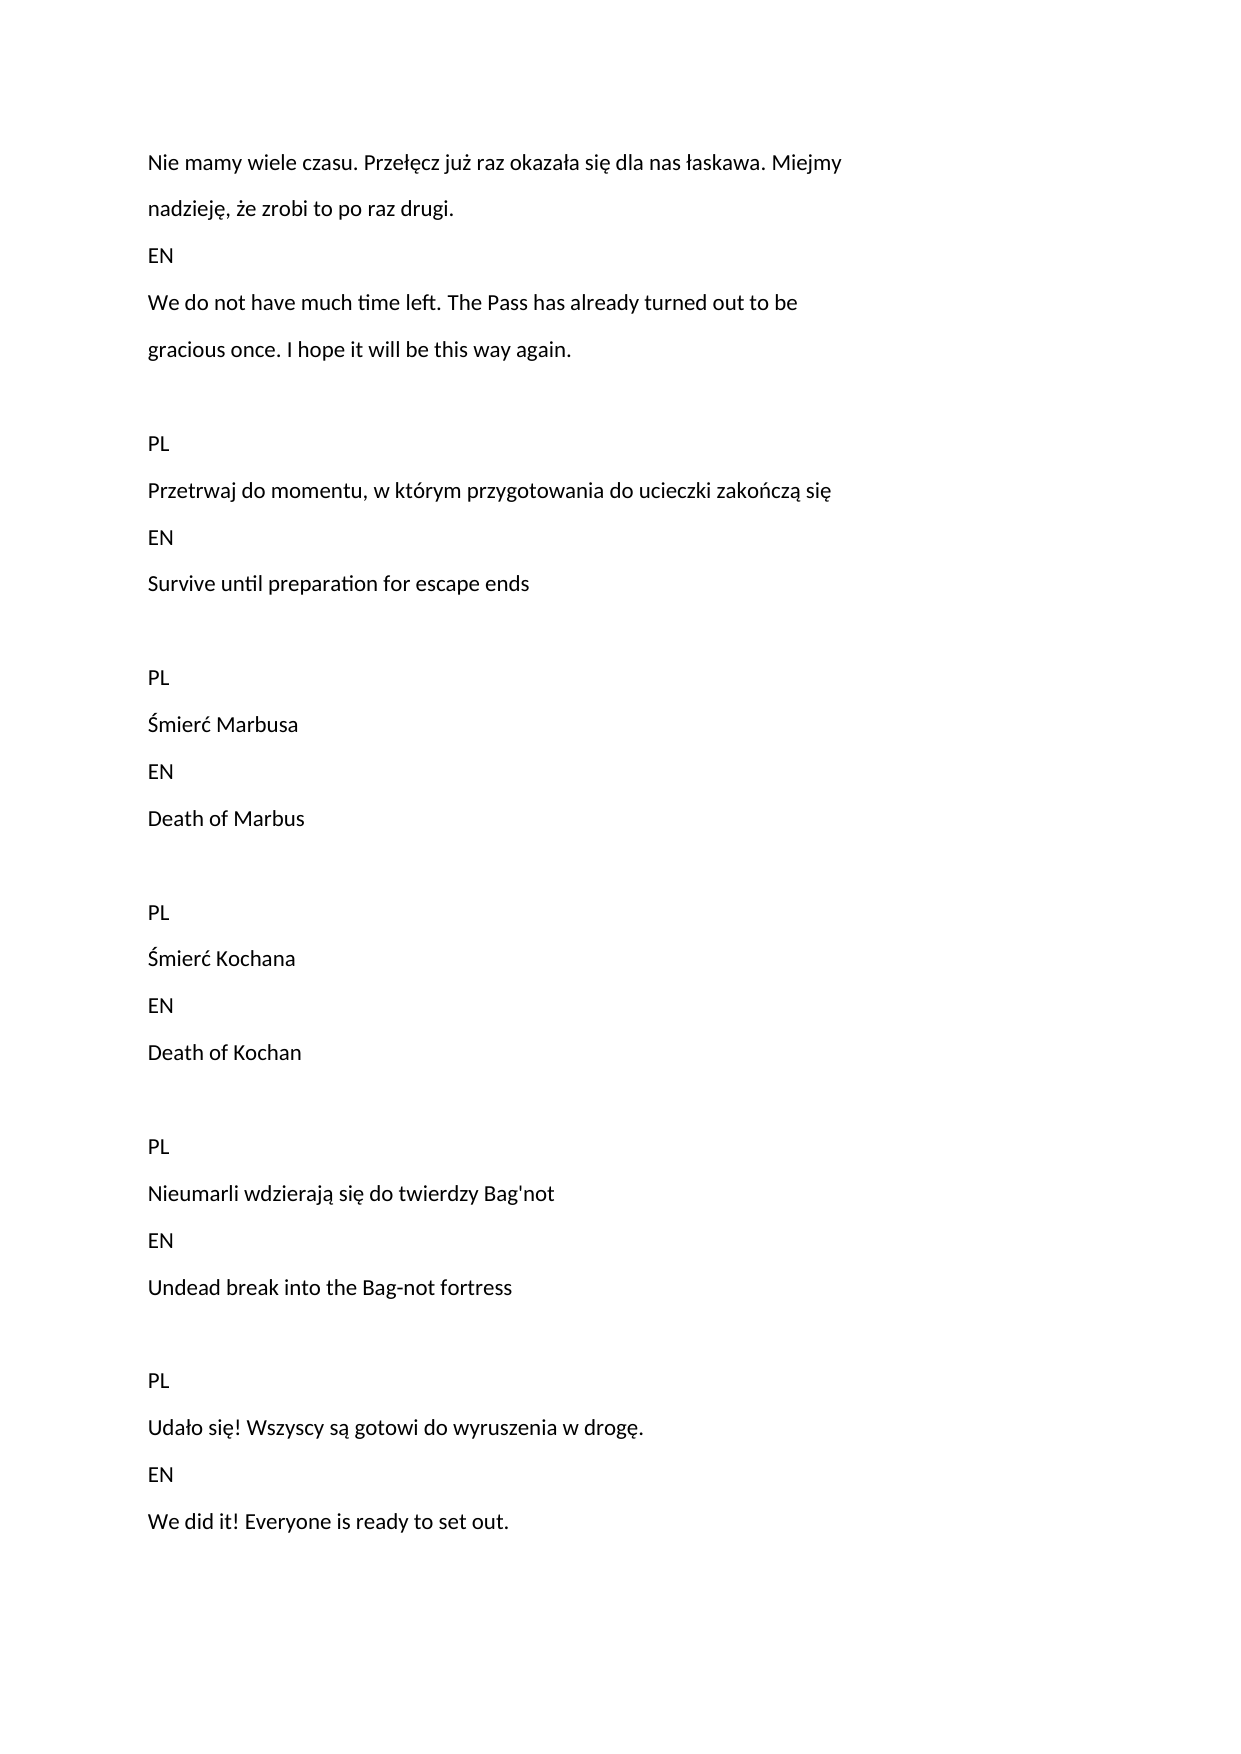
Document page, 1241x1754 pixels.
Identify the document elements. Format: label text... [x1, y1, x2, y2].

text Udało się! Wszyscy są gotowi do wyruszenia w drogę. [148, 1413, 1093, 1441]
text Nie mamy wiele czasu. Przełęcz już raz okazała się dla nas łaskawa. Miejmy [148, 148, 1093, 176]
text Survive until preparation for escape ends [148, 569, 1093, 597]
text We did it! Everyone is ready to set out. [148, 1507, 1093, 1535]
text EN [148, 1226, 1093, 1254]
text gracious once. I hope it will be this way again. [148, 335, 1093, 363]
text Śmierć Marbusa [148, 710, 1093, 738]
text EN [148, 757, 1093, 785]
text EN [148, 1460, 1093, 1488]
text EN [148, 241, 1093, 269]
text Death of Marbus [148, 804, 1093, 832]
text PL [148, 898, 1093, 926]
text EN [148, 523, 1093, 551]
text Nieumarli wdzierają się do twierdzy Bag'not [148, 1179, 1093, 1207]
text nadzieję, że zrobi to po raz drugi. [148, 194, 1093, 222]
text Death of Kochan [148, 1038, 1093, 1066]
text PL [148, 1366, 1093, 1394]
text EN [148, 991, 1093, 1019]
text Przetrwaj do momentu, w którym przygotowania do ucieczki zakończą się [148, 476, 1093, 504]
text PL [148, 663, 1093, 691]
text Undead break into the Bag-not fortress [148, 1273, 1093, 1301]
text Śmierć Kochana [148, 944, 1093, 972]
text PL [148, 429, 1093, 457]
text We do not have much time left. The Pass has already turned out to be [148, 288, 1093, 316]
text PL [148, 1132, 1093, 1160]
